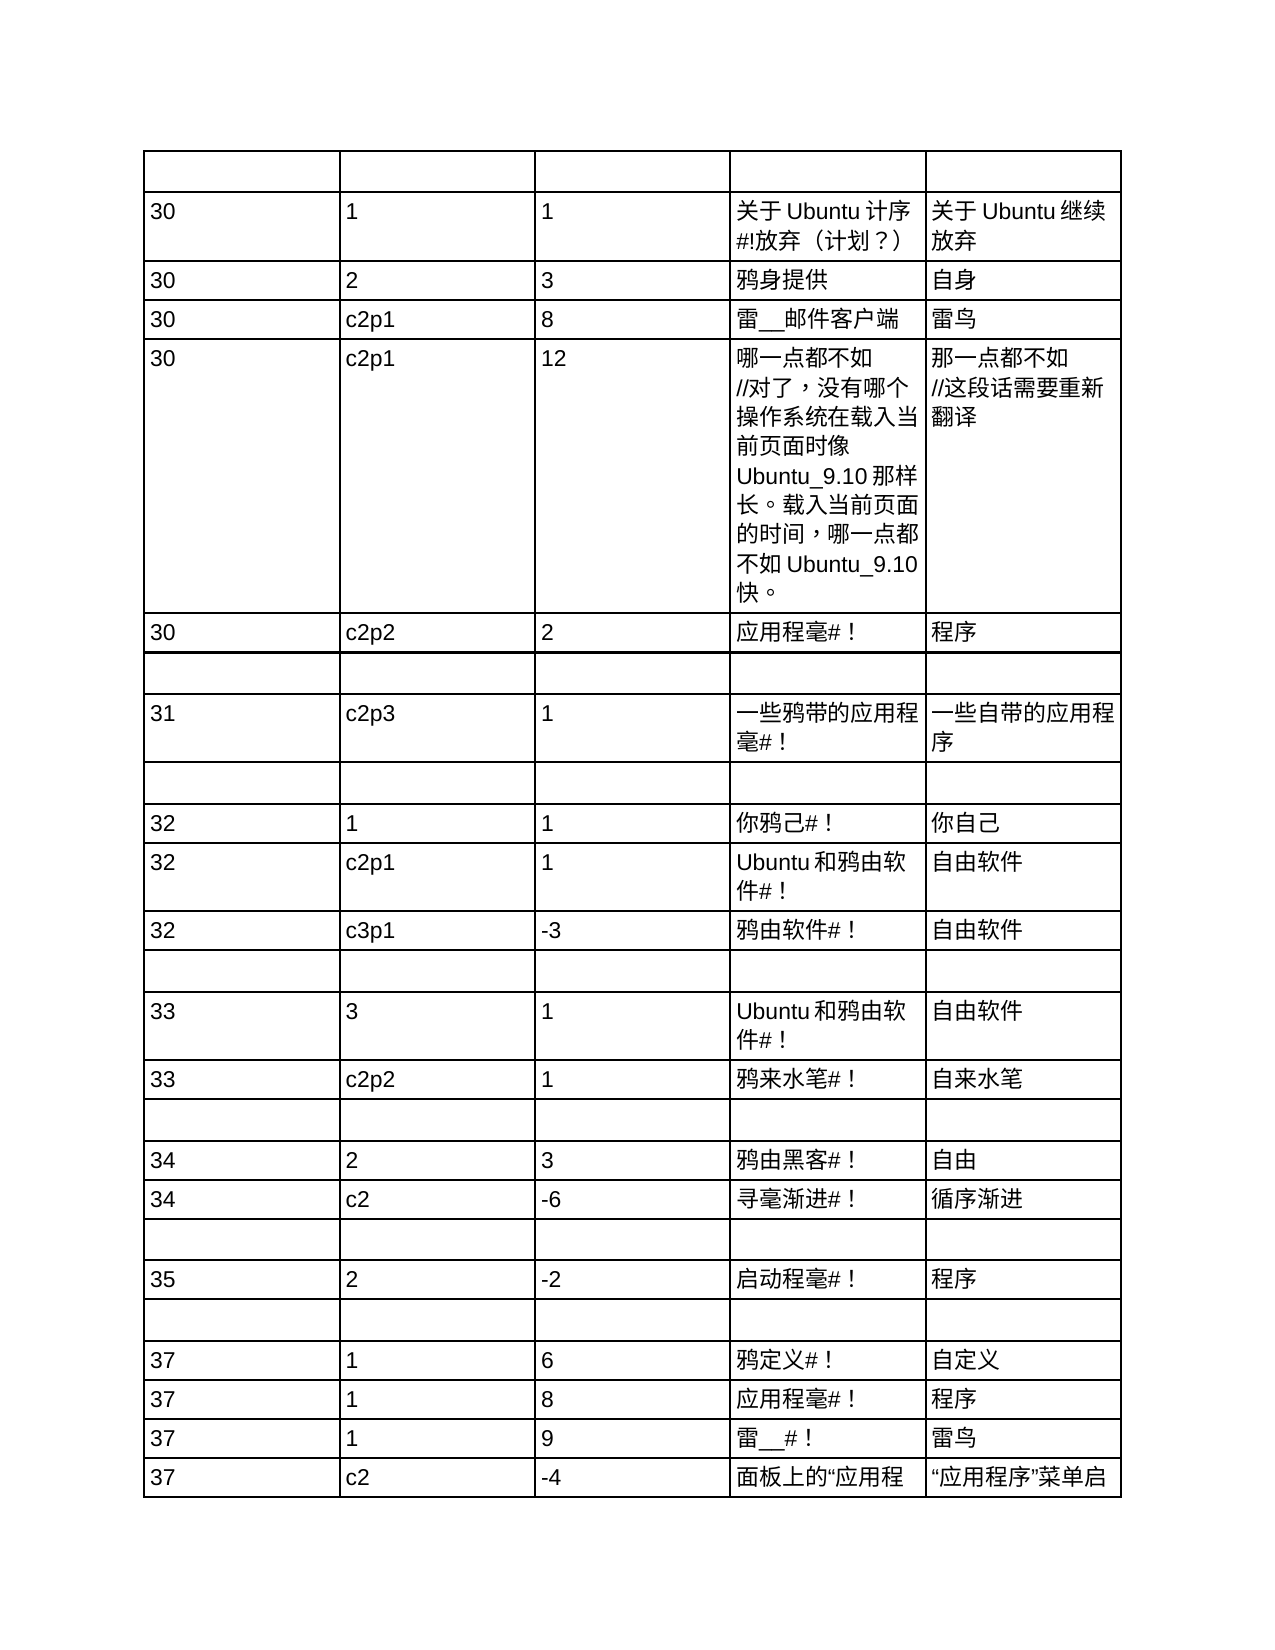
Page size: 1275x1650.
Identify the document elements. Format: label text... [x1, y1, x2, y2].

table_cell 自身 [927, 262, 1120, 299]
table_cell c3p1 [341, 912, 534, 949]
table_cell 雷鸟 [927, 301, 1120, 338]
table_cell 37 [145, 1381, 339, 1418]
table_cell 2 [341, 1261, 534, 1298]
table_cell 鸦来水笔#！ [731, 1061, 925, 1098]
table_cell c2p3 [341, 695, 534, 761]
table_cell 自由软件 [927, 993, 1120, 1059]
table_cell [341, 1100, 534, 1139]
table_cell 12 [536, 340, 729, 612]
table_cell 31 [145, 695, 339, 761]
table_cell 33 [145, 993, 339, 1059]
table_cell [731, 763, 925, 802]
table_cell [731, 654, 925, 693]
table_cell 你自己 [927, 805, 1120, 842]
table_cell [145, 1300, 339, 1339]
table_cell [536, 1220, 729, 1259]
table_cell 35 [145, 1261, 339, 1298]
table_cell 1 [536, 193, 729, 260]
table_cell 面板上的“应用程 [731, 1459, 925, 1496]
table_cell 32 [145, 844, 339, 910]
table_cell [927, 152, 1120, 191]
table_cell 32 [145, 912, 339, 949]
table_cell 30 [145, 193, 339, 260]
table_cell 1 [536, 805, 729, 842]
table_cell [536, 1300, 729, 1339]
table_cell 1 [341, 1420, 534, 1457]
table_cell 1 [341, 805, 534, 842]
table_cell 2 [341, 1142, 534, 1179]
table_cell [145, 1220, 339, 1259]
table_cell 自由软件 [927, 844, 1120, 910]
table_cell [145, 152, 339, 191]
table_cell [341, 763, 534, 802]
table_cell 8 [536, 1381, 729, 1418]
table_cell [927, 763, 1120, 802]
table_cell 启动程毫#！ [731, 1261, 925, 1298]
table_cell [341, 1300, 534, 1339]
table_cell 2 [536, 614, 729, 651]
table_cell 鸦定义#！ [731, 1342, 925, 1379]
table_cell c2p2 [341, 1061, 534, 1098]
table_cell [927, 951, 1120, 991]
table_cell 鸦身提供 [731, 262, 925, 299]
table_cell 2 [341, 262, 534, 299]
table_cell [927, 1100, 1120, 1139]
table_cell 你鸦己#！ [731, 805, 925, 842]
table_cell 1 [536, 844, 729, 910]
table_cell “应用程序”菜单启 [927, 1459, 1120, 1496]
table_cell 1 [536, 695, 729, 761]
table_cell [731, 152, 925, 191]
table_cell 30 [145, 340, 339, 612]
table_cell 1 [341, 193, 534, 260]
table_cell [341, 951, 534, 991]
table_cell 应用程毫#！ [731, 1381, 925, 1418]
table_cell -2 [536, 1261, 729, 1298]
table_cell 30 [145, 614, 339, 651]
table_cell [341, 152, 534, 191]
table_cell [731, 1220, 925, 1259]
table_cell [536, 654, 729, 693]
table_cell [927, 1220, 1120, 1259]
table_cell 34 [145, 1142, 339, 1179]
table_cell [536, 951, 729, 991]
table_cell 程序 [927, 614, 1120, 651]
table_cell 关于Ubuntu计序#!放弃（计划？） [731, 193, 925, 260]
table_cell 9 [536, 1420, 729, 1457]
table_cell c2p2 [341, 614, 534, 651]
table_cell 37 [145, 1420, 339, 1457]
table_cell 34 [145, 1181, 339, 1218]
table_cell -4 [536, 1459, 729, 1496]
table_cell 1 [341, 1381, 534, 1418]
table_cell 1 [536, 993, 729, 1059]
table_cell [536, 763, 729, 802]
table_cell 循序渐进 [927, 1181, 1120, 1218]
table_cell 自由 [927, 1142, 1120, 1179]
table_cell c2 [341, 1459, 534, 1496]
table_cell 8 [536, 301, 729, 338]
table_cell -3 [536, 912, 729, 949]
table_cell 程序 [927, 1381, 1120, 1418]
table_cell c2 [341, 1181, 534, 1218]
table_cell 鸦由黑客#！ [731, 1142, 925, 1179]
table_cell 32 [145, 805, 339, 842]
table_cell [145, 654, 339, 693]
table_cell 一些自带的应用程序 [927, 695, 1120, 761]
table_cell 鸦由软件#！ [731, 912, 925, 949]
table_cell 1 [536, 1061, 729, 1098]
table_cell 程序 [927, 1261, 1120, 1298]
table_cell -6 [536, 1181, 729, 1218]
table_cell 33 [145, 1061, 339, 1098]
table_cell 雷__邮件客户端 [731, 301, 925, 338]
table_cell 雷__#！ [731, 1420, 925, 1457]
table_cell [536, 152, 729, 191]
table_cell c2p1 [341, 340, 534, 612]
table_cell 自定义 [927, 1342, 1120, 1379]
table_cell 那一点都不如 //这段话需要重新翻译 [927, 340, 1120, 612]
table_cell 30 [145, 262, 339, 299]
table_cell c2p1 [341, 844, 534, 910]
table_cell 37 [145, 1342, 339, 1379]
table_cell 37 [145, 1459, 339, 1496]
table_cell Ubuntu和鸦由软件#！ [731, 844, 925, 910]
table_cell [145, 1100, 339, 1139]
table_cell 哪一点都不如 //对了，没有哪个操作系统在载入当前页面时像Ubuntu_9.10那样长。载入当前页面的时间，哪一点都不如Ubuntu_9.10快。 [731, 340, 925, 612]
table_cell 自来水笔 [927, 1061, 1120, 1098]
table_cell c2p1 [341, 301, 534, 338]
table_cell 3 [536, 1142, 729, 1179]
table_cell 自由软件 [927, 912, 1120, 949]
table_cell [927, 1300, 1120, 1339]
table_cell 3 [341, 993, 534, 1059]
table_cell Ubuntu和鸦由软件#！ [731, 993, 925, 1059]
table_cell [731, 1300, 925, 1339]
table_cell [536, 1100, 729, 1139]
table_cell 应用程毫#！ [731, 614, 925, 651]
table_cell 一些鸦带的应用程毫#！ [731, 695, 925, 761]
table_cell [341, 654, 534, 693]
table_cell 寻毫渐进#！ [731, 1181, 925, 1218]
table_cell [731, 951, 925, 991]
table_cell 3 [536, 262, 729, 299]
table_cell [341, 1220, 534, 1259]
table_cell 30 [145, 301, 339, 338]
table_cell 1 [341, 1342, 534, 1379]
table_cell [145, 951, 339, 991]
table_cell 关于Ubuntu继续放弃 [927, 193, 1120, 260]
table_cell [927, 654, 1120, 693]
table_cell 6 [536, 1342, 729, 1379]
table_cell [145, 763, 339, 802]
table_cell 雷鸟 [927, 1420, 1120, 1457]
table_cell [731, 1100, 925, 1139]
